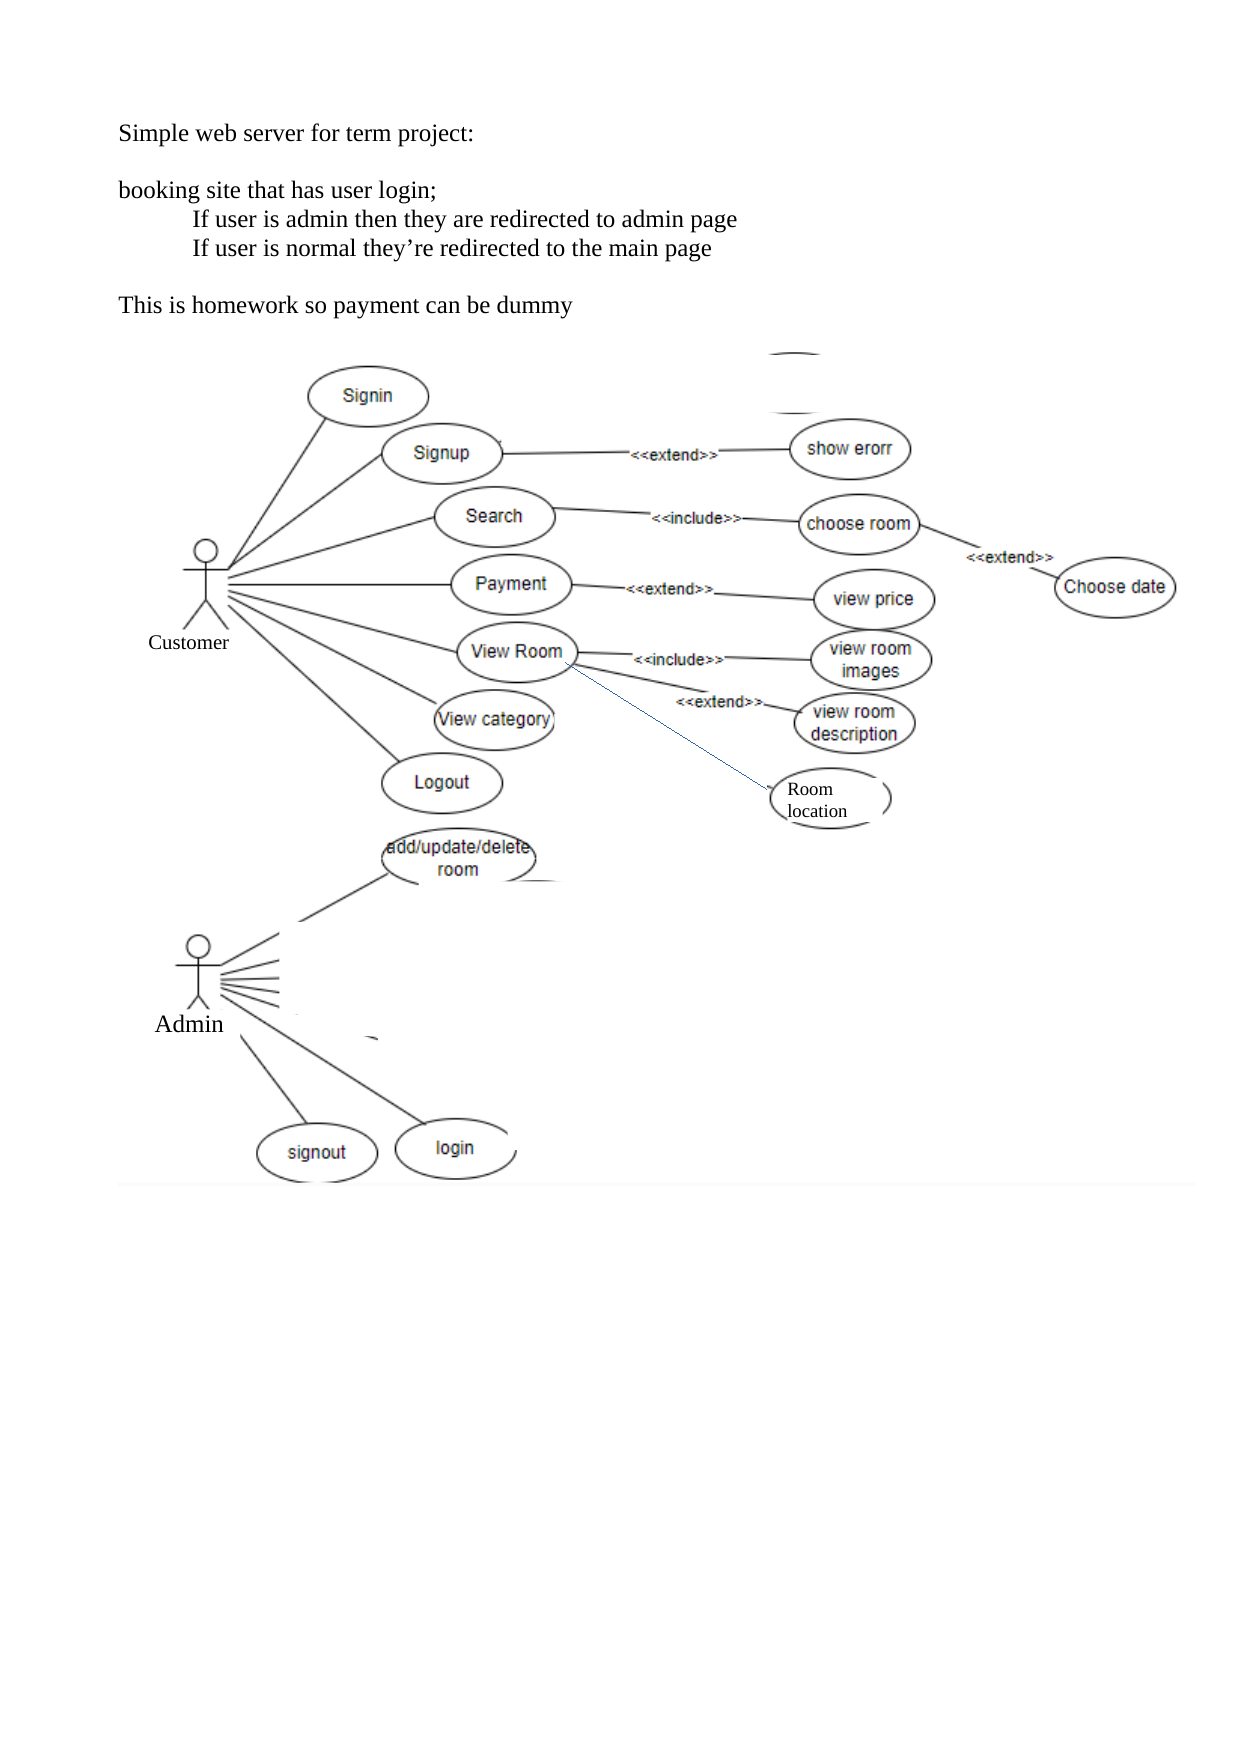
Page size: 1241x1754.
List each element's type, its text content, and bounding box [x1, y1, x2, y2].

picture [118, 348, 1196, 1186]
text booking site that has user login; [118, 176, 1122, 204]
text If user is admin then they are redirected to admin page [118, 204, 1122, 233]
text Simple web server for term project: [118, 118, 1122, 147]
text If user is normal they’re redirected to the main page [118, 233, 1122, 262]
text This is homework so payment can be dummy [118, 291, 1122, 319]
